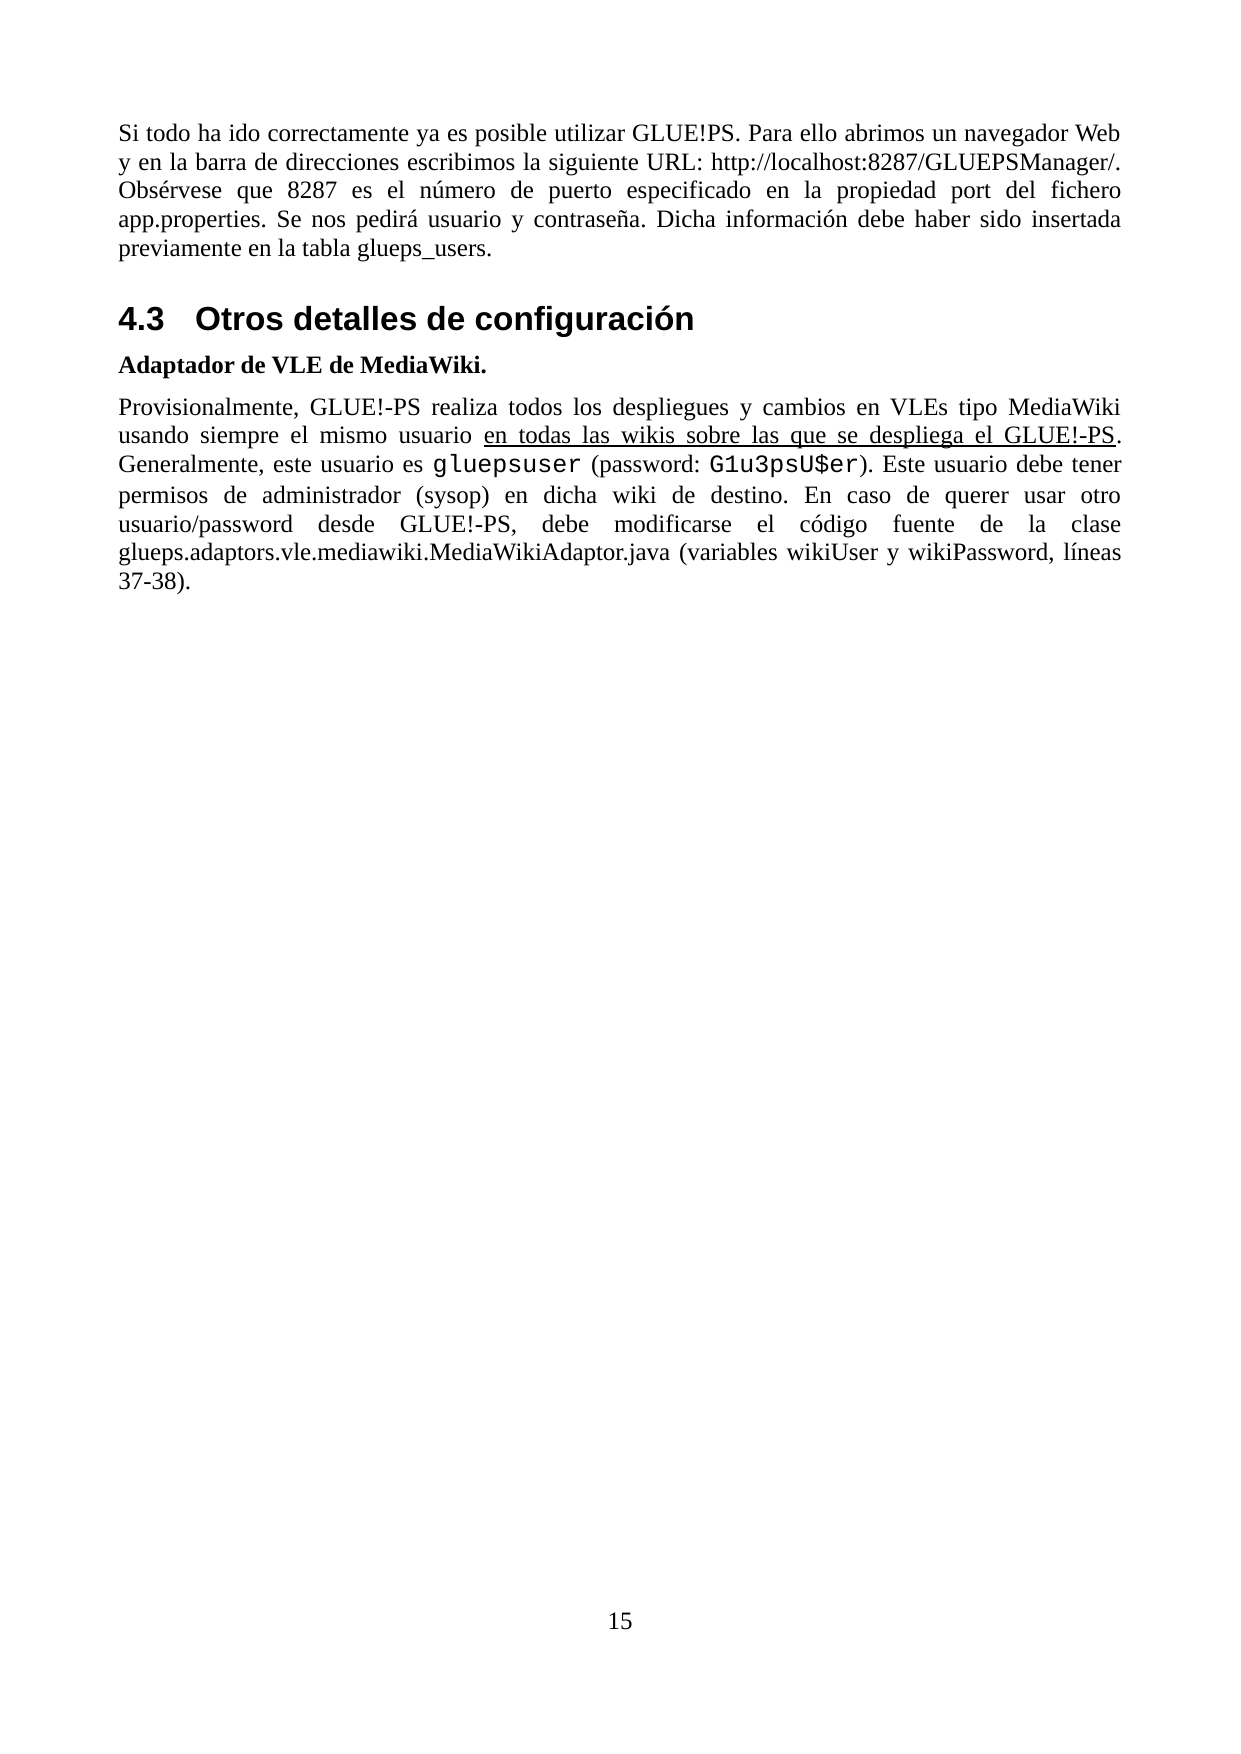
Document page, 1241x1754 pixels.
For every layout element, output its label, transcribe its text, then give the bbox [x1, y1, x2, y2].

text Si todo ha ido correctamente ya es posible utilizar GLUE!PS. Para ello abrimos un navegador Web y en la barra de direcciones escribimos la siguiente URL: http://localhost:8287/GLUEPSManager/. Obsérvese que 8287 es el número de puerto especificado en la propiedad port del fichero app.properties. Se nos pedirá usuario y contraseña. Dicha información debe haber sido insertada previamente en la tabla glueps_users. [118, 118, 1122, 262]
text Provisionalmente, GLUE!-PS realiza todos los despliegues y cambios en VLEs tipo MediaWiki usando siempre el mismo usuario en todas las wikis sobre las que se despliega el GLUE!-PS. Generalmente, este usuario es gluepsuser (password: G1u3psU$er). Este usuario debe tener permisos de administrador (sysop) en dicha wiki de destino. En caso de querer usar otro usuario/password desde GLUE!-PS, debe modificarse el código fuente de la clase glueps.adaptors.vle.mediawiki.MediaWikiAdaptor.java (variables wikiUser y wikiPassword, líneas 37-38). [118, 392, 1122, 595]
text Adaptador de VLE de MediaWiki. [118, 350, 1122, 379]
subtitle Otros detalles de configuración [118, 299, 1122, 338]
